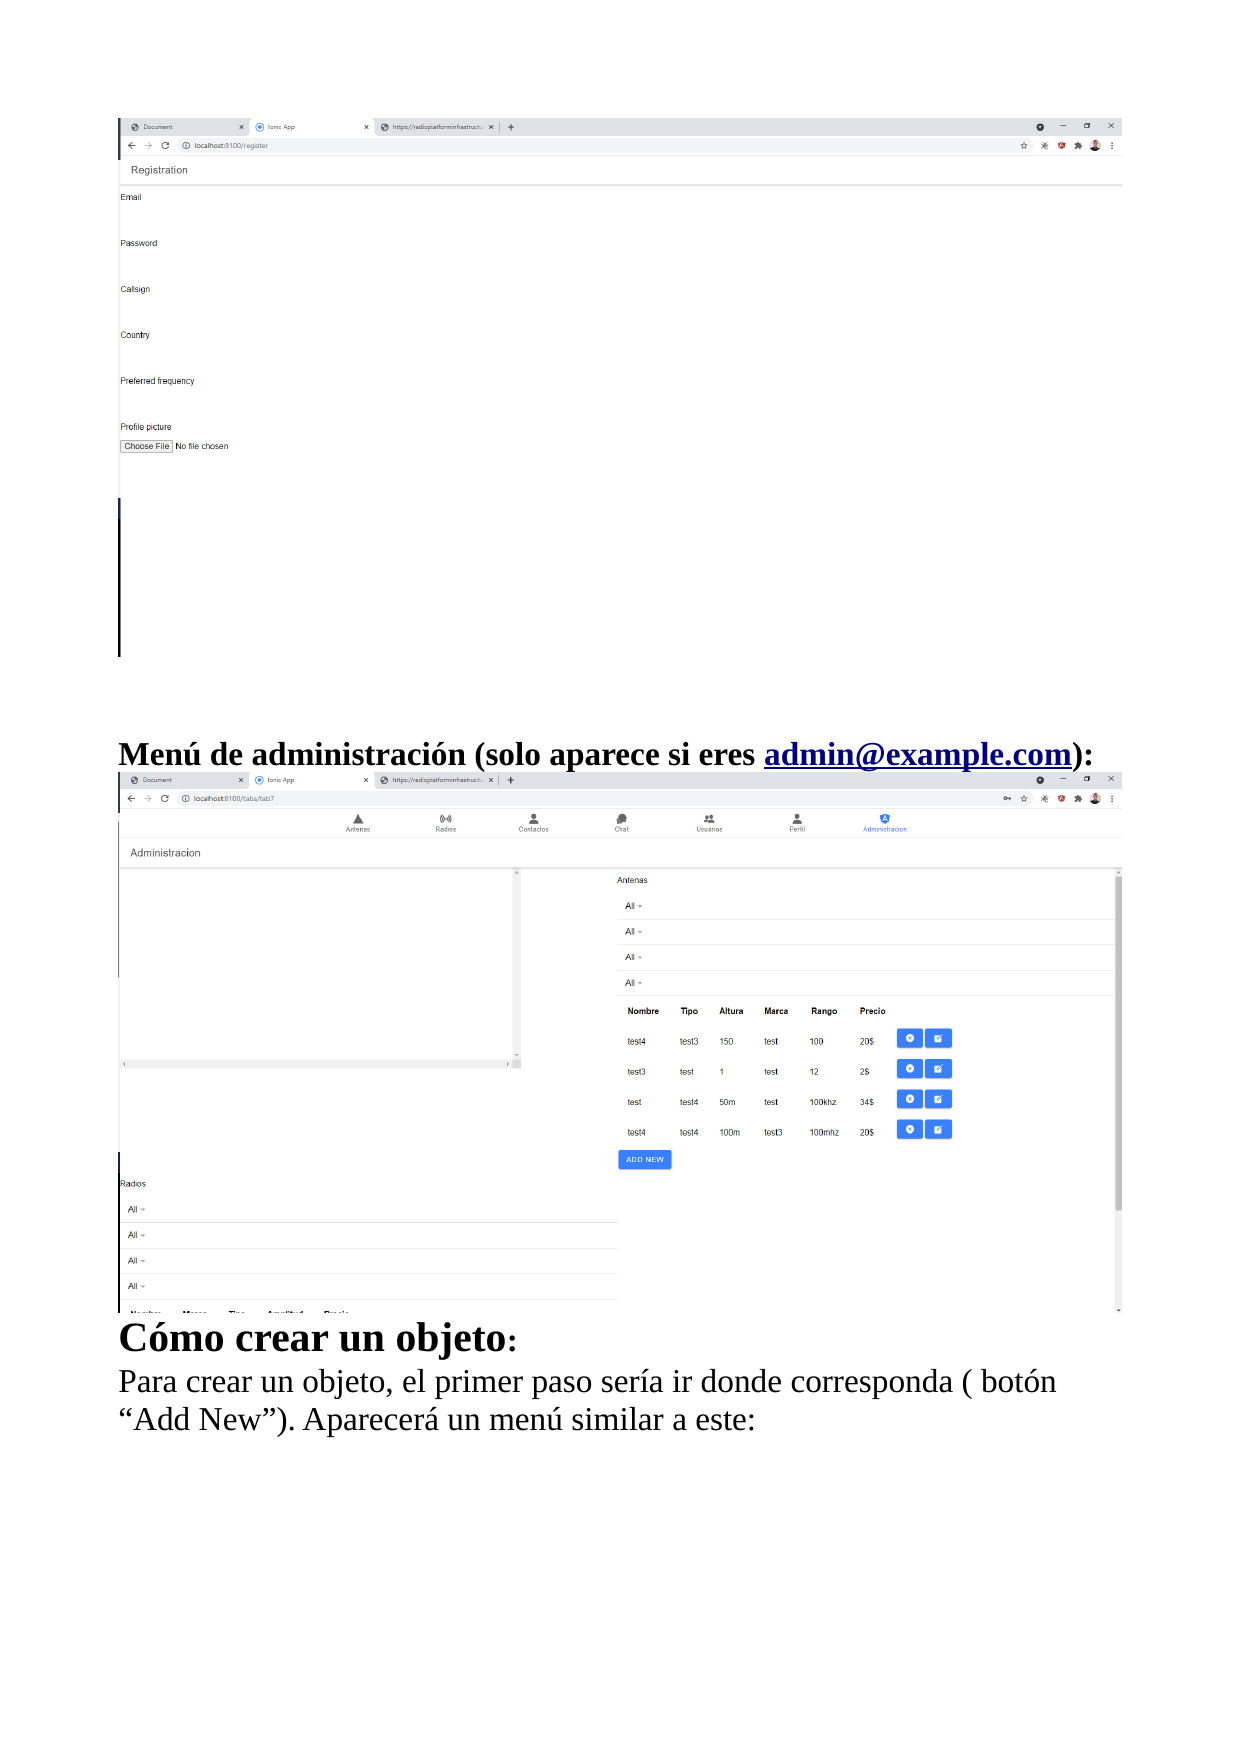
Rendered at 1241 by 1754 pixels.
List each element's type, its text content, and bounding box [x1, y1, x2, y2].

picture [118, 118, 1123, 657]
text Cómo crear un objeto: [118, 1313, 1122, 1361]
picture [118, 772, 1123, 1313]
text Menú de administración (solo aparece si eres admin@example.com): [118, 734, 1122, 772]
text Para crear un objeto, el primer paso sería ir donde corresponda ( botón “Add New”). Aparecerá un menú similar a este: [118, 1361, 1122, 1437]
